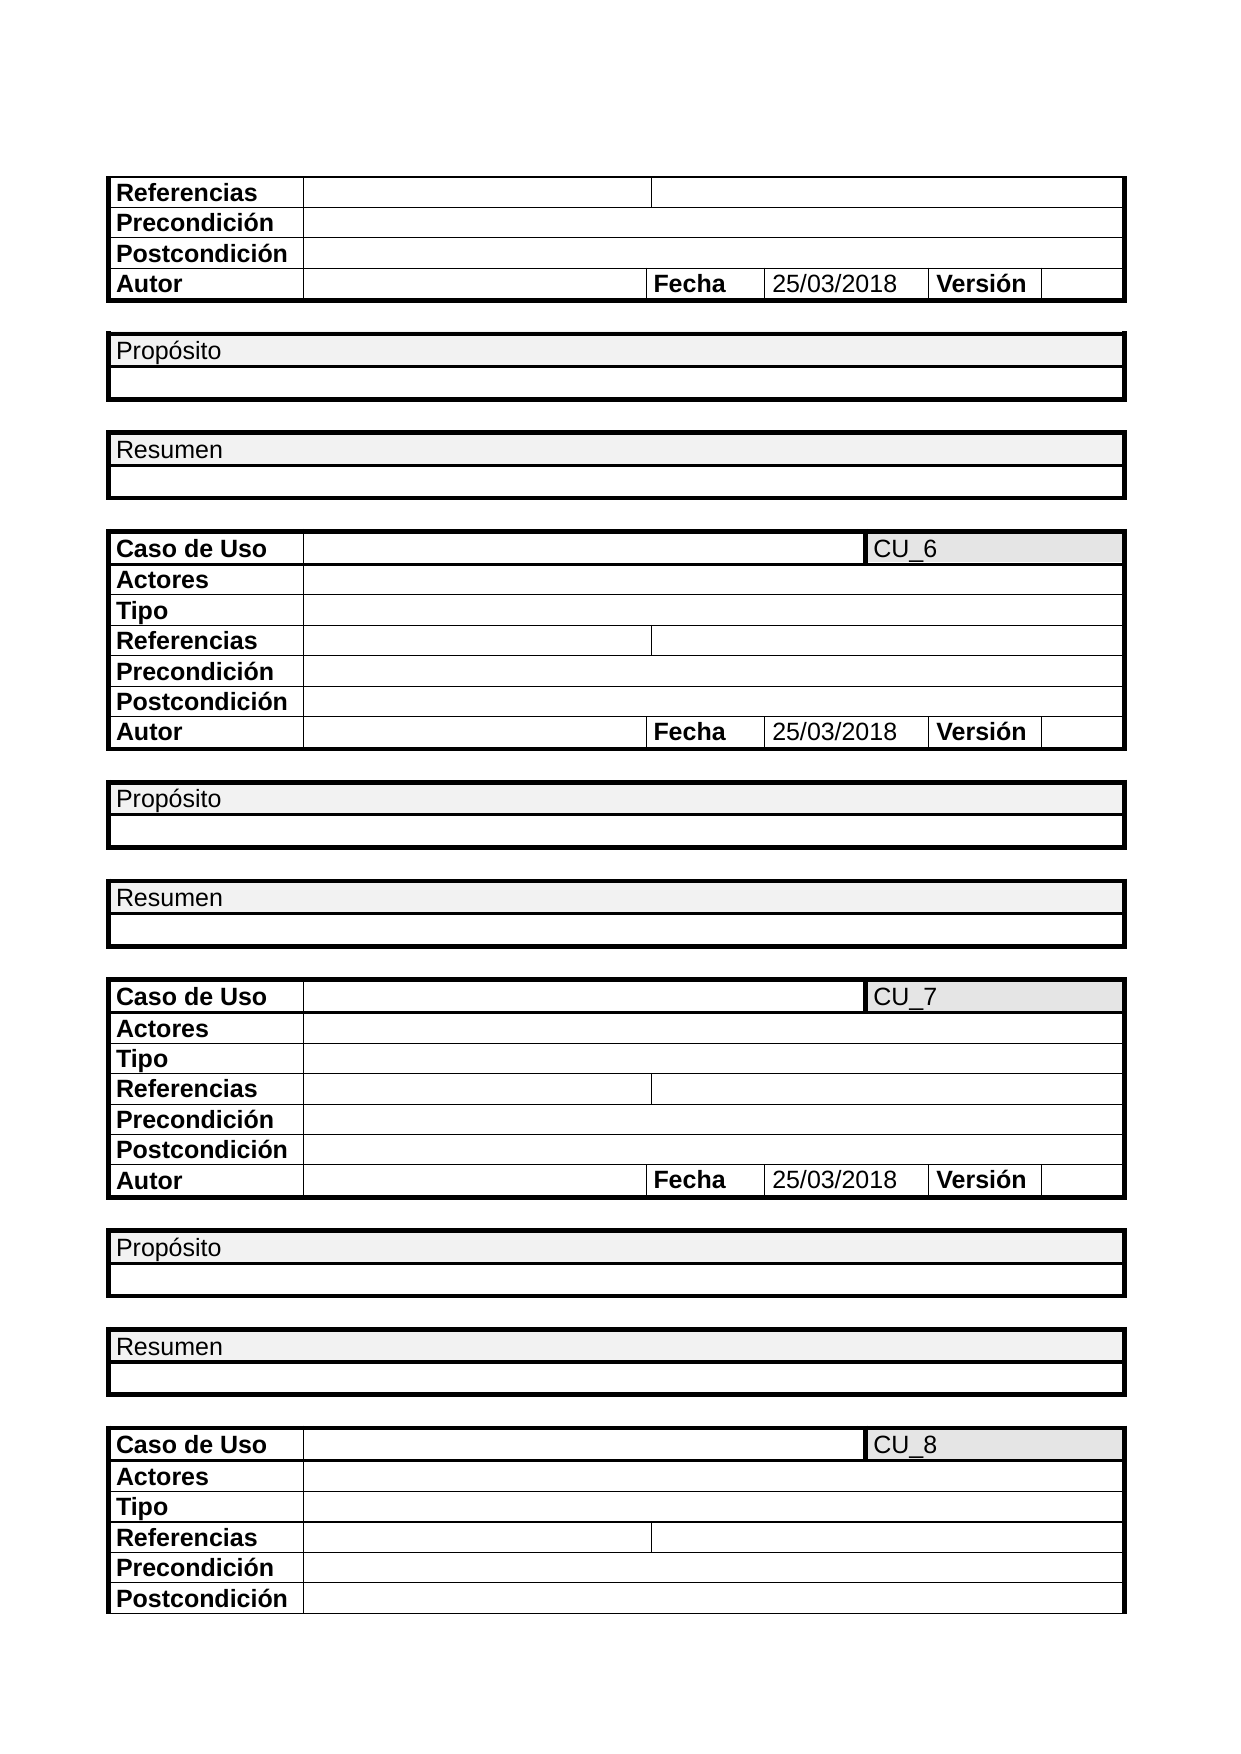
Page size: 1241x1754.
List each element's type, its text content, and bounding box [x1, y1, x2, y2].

table_cell [304, 687, 1122, 716]
table_cell Precondición [111, 208, 303, 237]
table_cell [111, 1364, 1122, 1392]
table_header Propósito [111, 785, 1122, 813]
table_cell [111, 816, 1122, 845]
table_cell [111, 915, 1122, 944]
table_cell Postcondición [111, 1583, 303, 1613]
table_cell Referencias [111, 1074, 303, 1103]
table_cell [111, 1265, 1122, 1293]
table_cell Versión [929, 1165, 1041, 1195]
table_cell [304, 1492, 1122, 1521]
table_cell [111, 368, 1122, 397]
table_cell Postcondición [111, 238, 303, 268]
table_header [304, 1430, 863, 1459]
table_cell Fecha [647, 269, 764, 298]
table_cell Fecha [647, 1165, 764, 1195]
table_header Resumen [111, 435, 1122, 464]
table_cell [304, 626, 651, 655]
table_cell Referencias [111, 1523, 303, 1552]
table_header CU_7 [868, 982, 1122, 1011]
table_cell Referencias [111, 626, 303, 655]
table_header [304, 534, 863, 562]
table_cell [1042, 269, 1122, 298]
table_cell [304, 1135, 1122, 1164]
table_cell Referencias [111, 178, 303, 207]
table_header Caso de Uso [111, 534, 303, 562]
table_cell [304, 1165, 646, 1195]
table_cell Tipo [111, 595, 303, 625]
table_header Propósito [111, 1233, 1122, 1262]
table_cell Autor [111, 269, 303, 298]
table_cell [304, 1105, 1122, 1134]
table_cell [304, 566, 1122, 594]
table_cell [304, 269, 646, 298]
table_cell Tipo [111, 1492, 303, 1521]
table_cell Actores [111, 1462, 303, 1491]
table_header Resumen [111, 1332, 1122, 1360]
table_header Caso de Uso [111, 1430, 303, 1459]
table_cell Actores [111, 1014, 303, 1043]
table_cell Actores [111, 566, 303, 594]
table_cell [304, 1553, 1122, 1582]
table_header [304, 982, 863, 1011]
table_header CU_8 [868, 1430, 1122, 1459]
table_cell [304, 178, 651, 207]
table_header Resumen [111, 883, 1122, 912]
table_cell [111, 467, 1122, 496]
table_cell [304, 1014, 1122, 1043]
table_cell [304, 595, 1122, 625]
table_cell [304, 1074, 651, 1103]
table_cell Tipo [111, 1044, 303, 1073]
table_header Caso de Uso [111, 982, 303, 1011]
table_cell 25/03/2018 [765, 717, 928, 746]
table_cell Postcondición [111, 687, 303, 716]
table_cell Versión [929, 269, 1041, 298]
table_cell [652, 626, 1122, 655]
table_cell [1042, 1165, 1122, 1195]
table_cell Precondición [111, 656, 303, 686]
table_cell [304, 1583, 1122, 1613]
table_cell 25/03/2018 [765, 269, 928, 298]
table_cell [304, 1523, 651, 1552]
table_cell Versión [929, 717, 1041, 746]
table_cell Fecha [647, 717, 764, 746]
table_cell Postcondición [111, 1135, 303, 1164]
table_cell Autor [111, 1165, 303, 1195]
table_cell [652, 1523, 1122, 1552]
table_cell Precondición [111, 1105, 303, 1134]
table_cell [652, 1074, 1122, 1103]
table_cell Precondición [111, 1553, 303, 1582]
table_cell [304, 1044, 1122, 1073]
table_cell [1042, 717, 1122, 746]
table_cell Autor [111, 717, 303, 746]
table_header Propósito [111, 336, 1122, 365]
table_header CU_6 [868, 534, 1122, 562]
table_cell [304, 1462, 1122, 1491]
table_cell [304, 717, 646, 746]
table_cell [304, 238, 1122, 268]
table_cell [304, 208, 1122, 237]
table_cell [304, 656, 1122, 686]
table_cell [652, 178, 1122, 207]
table_cell 25/03/2018 [765, 1165, 928, 1195]
